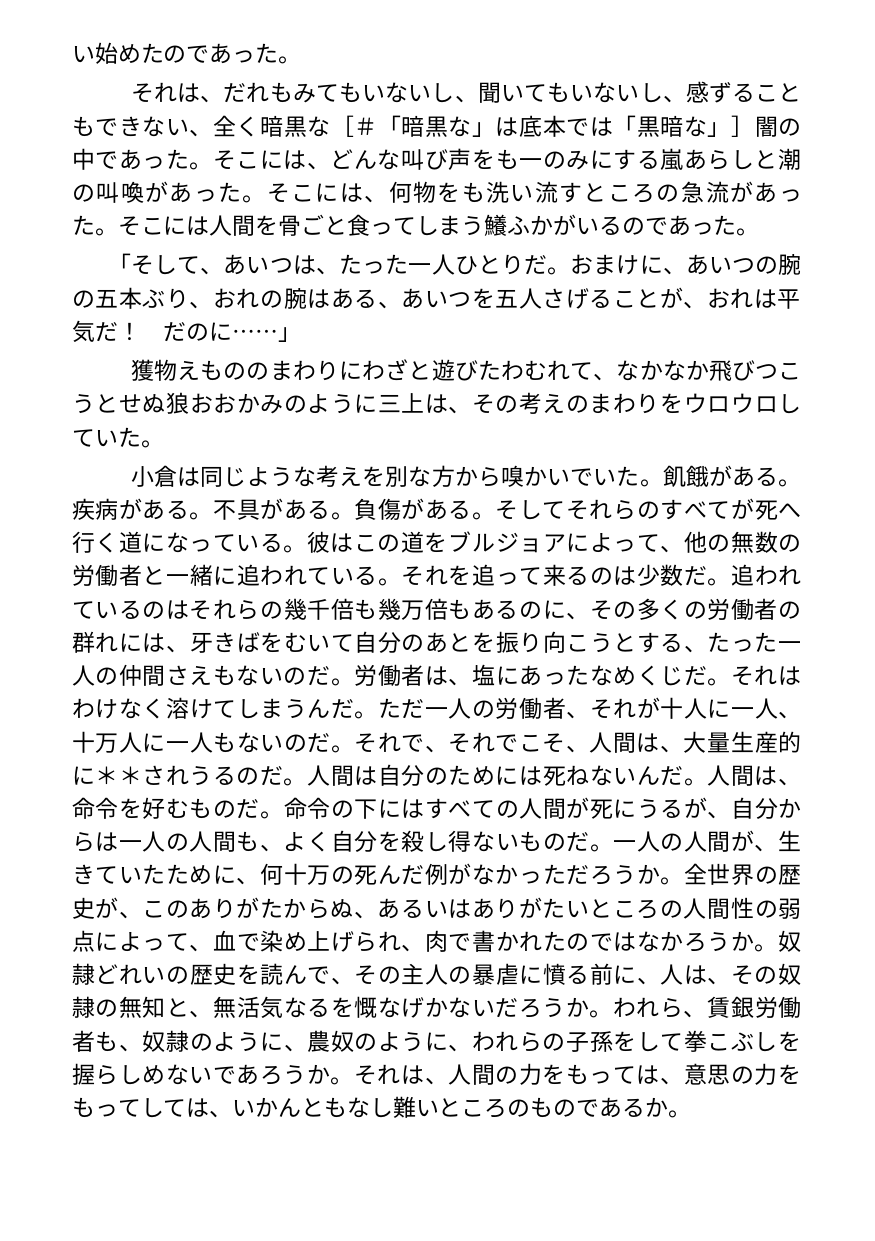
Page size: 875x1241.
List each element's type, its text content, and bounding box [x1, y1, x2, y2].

text それは、だれもみてもいないし、聞いてもいないし、感ずることもできない、全く暗黒な［＃「暗黒な」は底本では「黒暗な」］闇の中であった。そこには、どんな叫び声をも一のみにする嵐あらしと潮の叫喚があった。そこには、何物をも洗い流すところの急流があった。そこには人間を骨ごと食ってしまう鱶ふかがいるのであった。 [72, 75, 802, 241]
text 獲物えもののまわりにわざと遊びたわむれて、なかなか飛びつこうとせぬ狼おおかみのように三上は、その考えのまわりをウロウロしていた。 [72, 353, 802, 453]
text い始めたのであった。 [72, 36, 802, 69]
text 「そして、あいつは、たった一人ひとりだ。おまけに、あいつの腕の五本ぶり、おれの腕はある、あいつを五人さげることが、おれは平気だ！ だのに……」 [72, 247, 802, 347]
text 小倉は同じような考えを別な方から嗅かいでいた。飢餓がある。疾病がある。不具がある。負傷がある。そしてそれらのすべてが死へ行く道になっている。彼はこの道をブルジョアによって、他の無数の労働者と一緒に追われている。それを追って来るのは少数だ。追われているのはそれらの幾千倍も幾万倍もあるのに、その多くの労働者の群れには、牙きばをむいて自分のあとを振り向こうとする、たった一人の仲間さえもないのだ。労働者は、塩にあったなめくじだ。それはわけなく溶けてしまうんだ。ただ一人の労働者、それが十人に一人、十万人に一人もないのだ。それで、それでこそ、人間は、大量生産的に＊＊されうるのだ。人間は自分のためには死ねないんだ。人間は、命令を好むものだ。命令の下にはすべての人間が死にうるが、自分からは一人の人間も、よく自分を殺し得ないものだ。一人の人間が、生きていたために、何十万の死んだ例がなかっただろうか。全世界の歴史が、このありがたからぬ、あるいはありがたいところの人間性の弱点によって、血で染め上げられ、肉で書かれたのではなかろうか。奴隷どれいの歴史を読んで、その主人の暴虐に憤る前に、人は、その奴隷の無知と、無活気なるを慨なげかないだろうか。われら、賃銀労働者も、奴隷のように、農奴のように、われらの子孫をして拳こぶしを握らしめないであろうか。それは、人間の力をもっては、意思の力をもってしては、いかんともなし難いところのものであるか。 [72, 458, 802, 1123]
